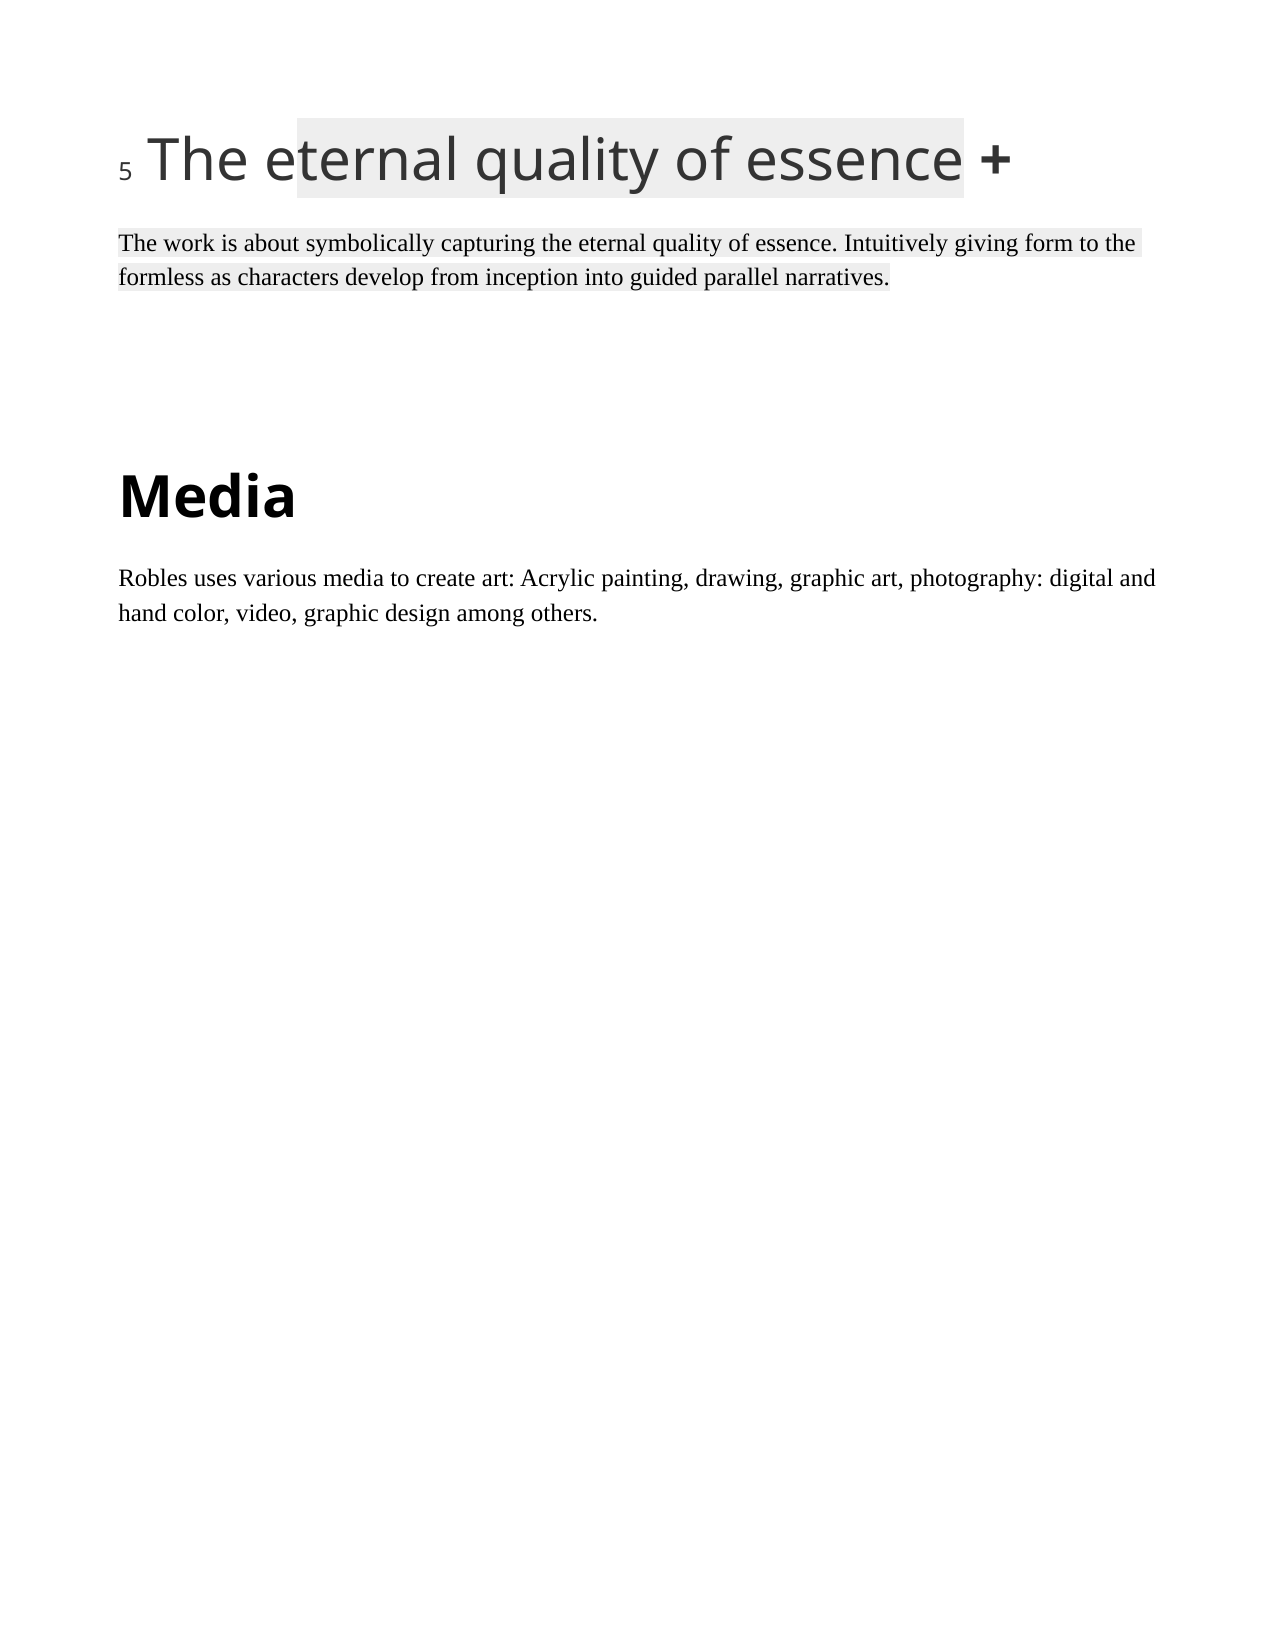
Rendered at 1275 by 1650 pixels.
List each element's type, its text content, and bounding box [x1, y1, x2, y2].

text The work is about symbolically capturing the eternal quality of essence. Intuitively giving form to the formless as characters develop from inception into guided parallel narratives. [118, 228, 1157, 326]
subtitle 5 The eternal quality of essence + [118, 118, 1157, 198]
text Media [118, 455, 1157, 534]
text Robles uses various media to create art: Acrylic painting, drawing, graphic art, photography: digital and hand color, video, graphic design among others. [118, 563, 1157, 627]
